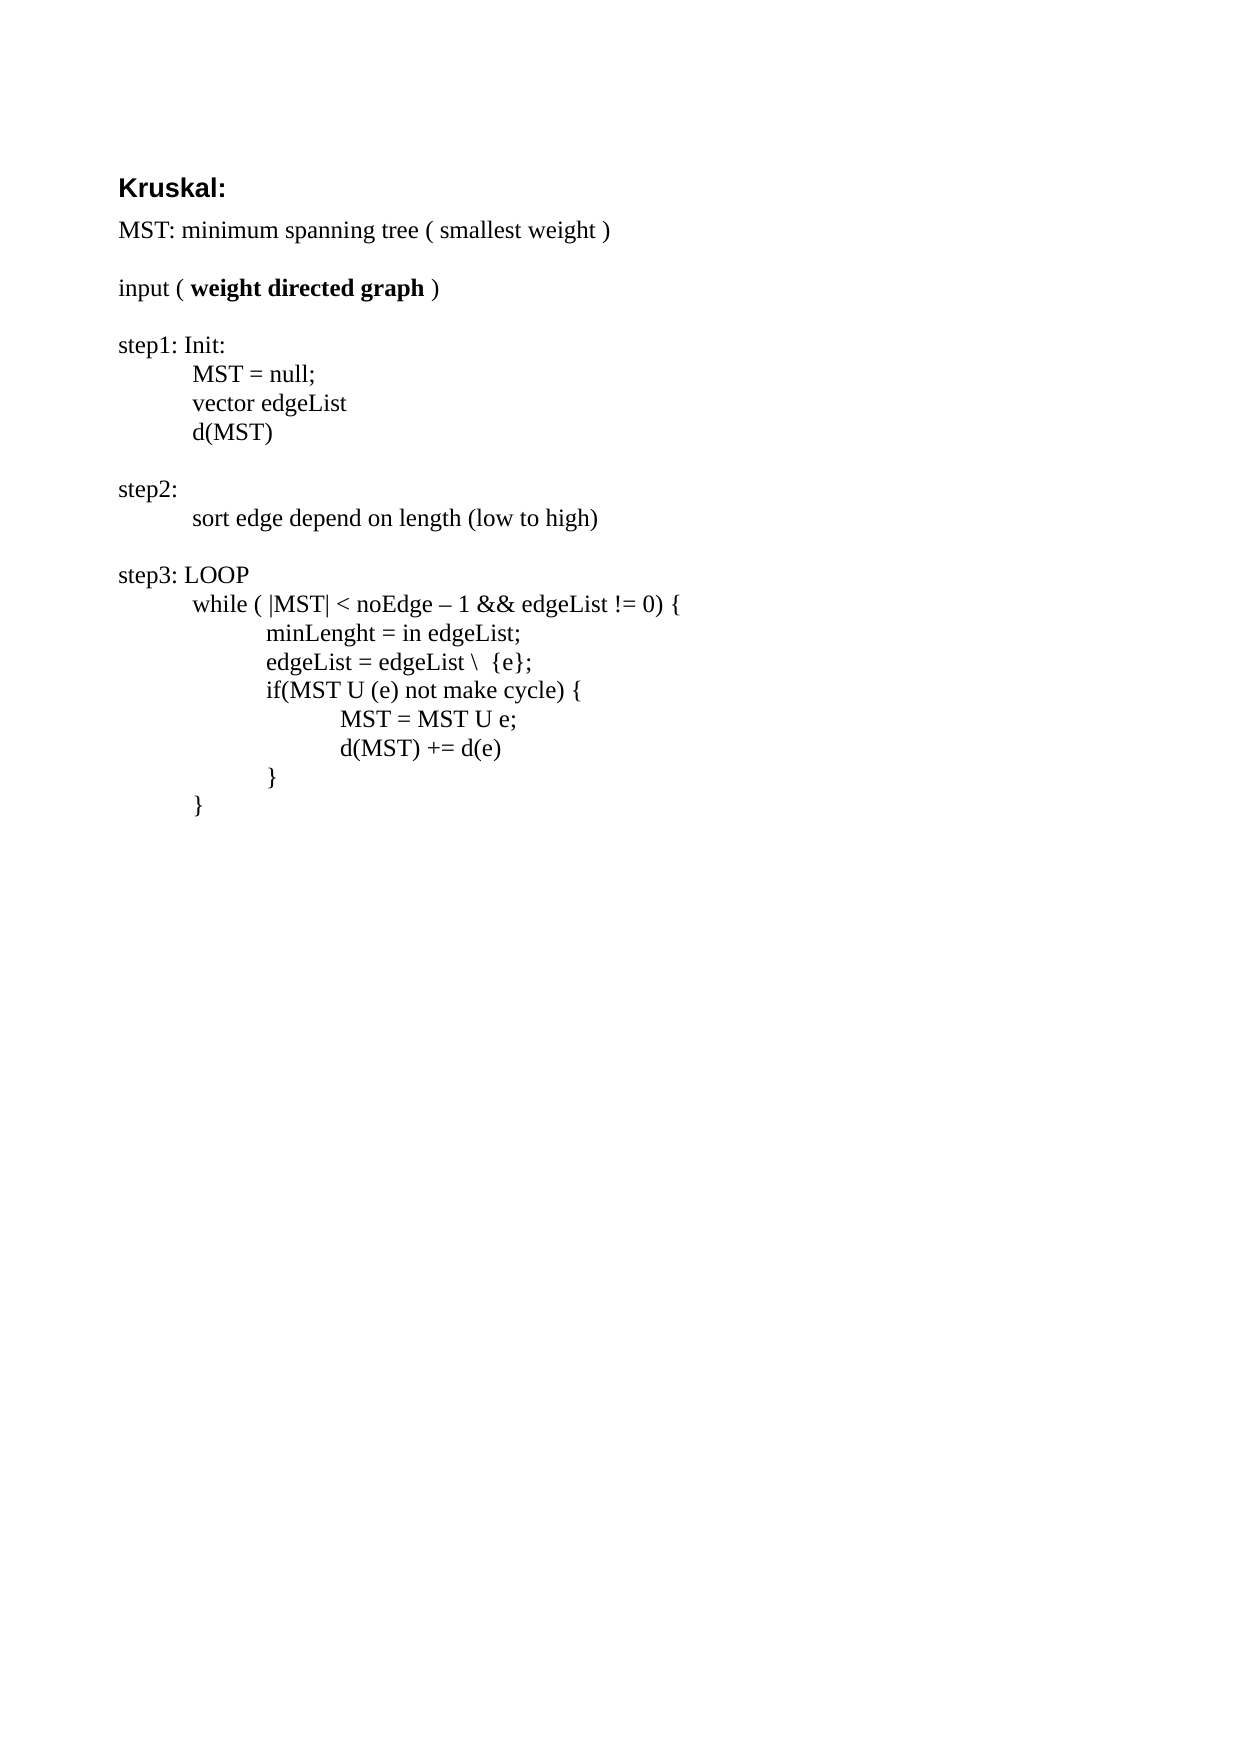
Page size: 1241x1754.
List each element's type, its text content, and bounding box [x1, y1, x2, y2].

text } [118, 762, 1122, 791]
text MST = null; [118, 359, 1122, 388]
text step3: LOOP [118, 561, 1122, 589]
text d(MST) [118, 417, 1122, 446]
text sort edge depend on length (low to high) [118, 503, 1122, 532]
text MST: minimum spanning tree ( smallest weight ) [118, 216, 1122, 244]
text while ( |MST| < noEdge – 1 && edgeList != 0) { [118, 589, 1122, 618]
text input ( weight directed graph ) [118, 273, 1122, 302]
text } [118, 791, 1122, 819]
text vector edgeList [118, 388, 1122, 417]
subtitle Kruskal: [118, 172, 1122, 203]
text if(MST U (e) not make cycle) { [118, 676, 1122, 704]
text MST = MST U e; [118, 704, 1122, 733]
text edgeList = edgeList \ {e}; [118, 647, 1122, 676]
text step1: Init: [118, 331, 1122, 359]
text d(MST) += d(e) [118, 733, 1122, 762]
text step2: [118, 474, 1122, 503]
text minLenght = in edgeList; [118, 618, 1122, 647]
